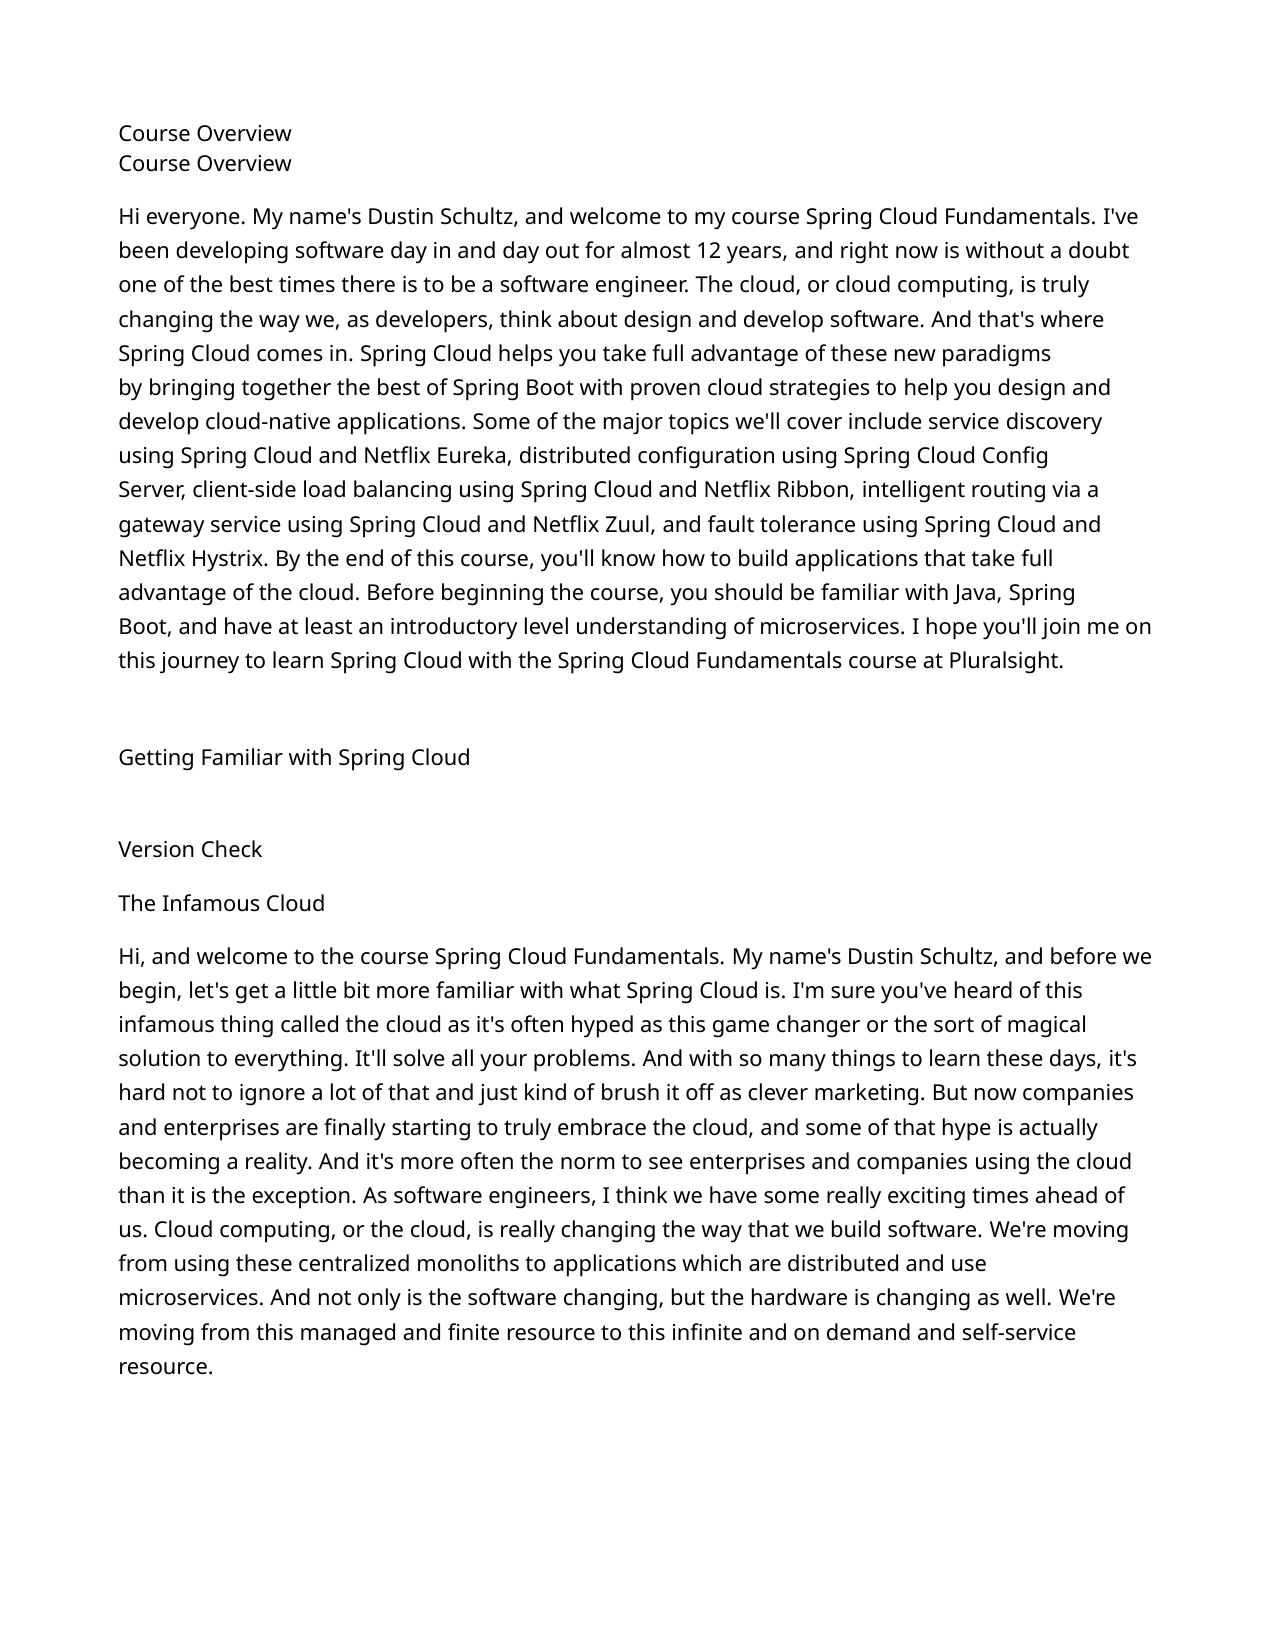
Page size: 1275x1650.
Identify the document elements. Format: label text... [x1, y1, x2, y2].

text Hi, and welcome to the course Spring Cloud Fundamentals. My name's Dustin Schultz, and before we begin, let's get a little bit more familiar with what Spring Cloud is. I'm sure you've heard of this infamous thing called the cloud as it's often hyped as this game changer or the sort of magical solution to everything. It'll solve all your problems. And with so many things to learn these days, it's hard not to ignore a lot of that and just kind of brush it off as clever marketing. But now companies and enterprises are finally starting to truly embrace the cloud, and some of that hype is actually becoming a reality. And it's more often the norm to see enterprises and companies using the cloud than it is the exception. As software engineers, I think we have some really exciting times ahead of us. Cloud computing, or the cloud, is really changing the way that we build software. We're moving from using these centralized monoliths to applications which are distributed and use microservices. And not only is the software changing, but the hardware is changing as well. We're moving from this managed and finite resource to this infinite and on demand and self-service resource. [118, 941, 1157, 1381]
subtitle Course Overview [118, 118, 1157, 148]
subtitle Version Check [118, 834, 1157, 864]
subtitle Getting Familiar with Spring Cloud [118, 742, 1157, 772]
subtitle The Infamous Cloud [118, 887, 1157, 917]
subtitle Course Overview [118, 148, 1157, 178]
text Hi everyone. My name's Dustin Schultz, and welcome to my course Spring Cloud Fundamentals. I've been developing software day in and day out for almost 12 years, and right now is without a doubt one of the best times there is to be a software engineer. The cloud, or cloud computing, is truly changing the way we, as developers, think about design and develop software. And that's where Spring Cloud comes in. Spring Cloud helps you take full advantage of these new paradigms by bringing together the best of Spring Boot with proven cloud strategies to help you design and develop cloud-native applications. Some of the major topics we'll cover include service discovery using Spring Cloud and Netflix Eureka, distributed configuration using Spring Cloud Config Server, client-side load balancing using Spring Cloud and Netflix Ribbon, intelligent routing via a gateway service using Spring Cloud and Netflix Zuul, and fault tolerance using Spring Cloud and Netflix Hystrix. By the end of this course, you'll know how to build applications that take full advantage of the cloud. Before beginning the course, you should be familiar with Java, Spring Boot, and have at least an introductory level understanding of microservices. I hope you'll join me on this journey to learn Spring Cloud with the Spring Cloud Fundamentals course at Pluralsight. [118, 201, 1157, 675]
